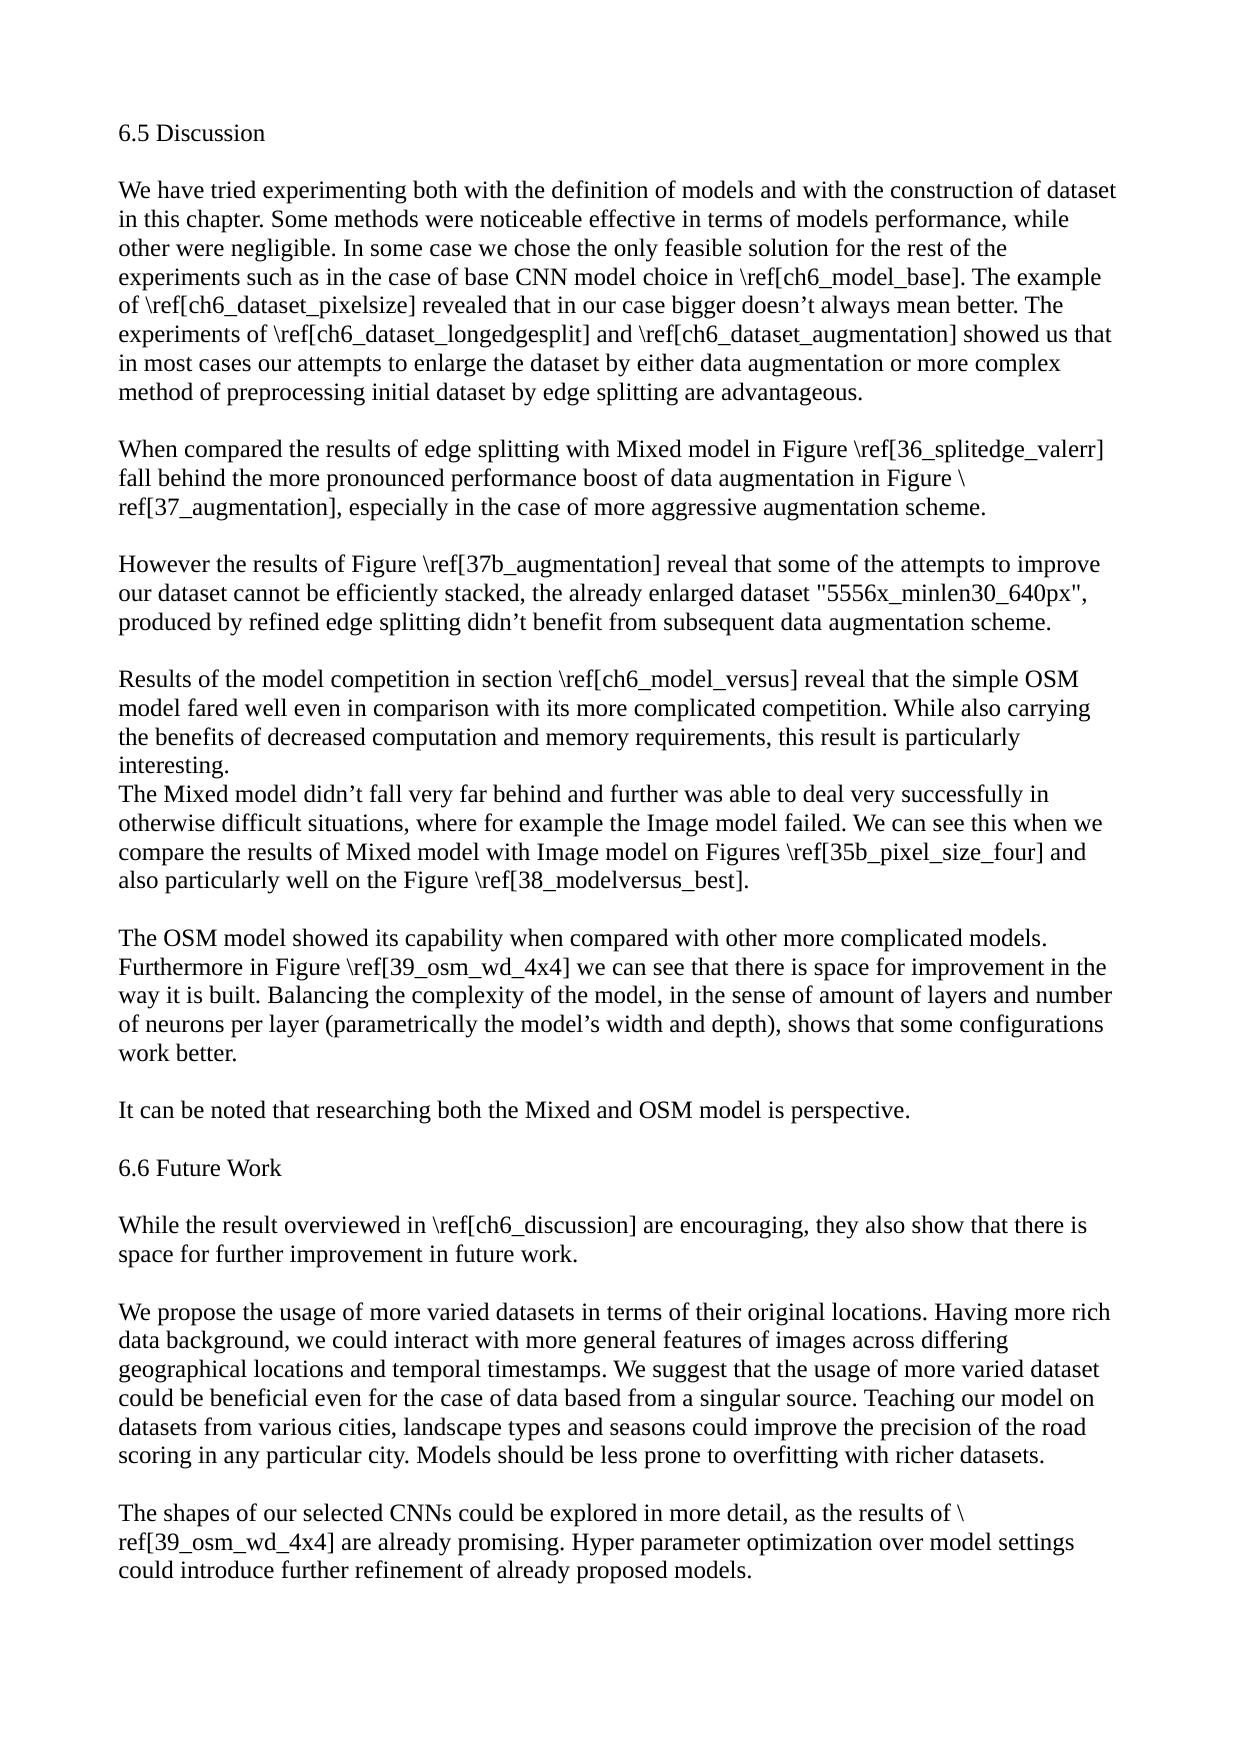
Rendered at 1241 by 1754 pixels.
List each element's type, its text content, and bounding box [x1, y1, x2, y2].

text 6.5 Discussion [118, 118, 1122, 147]
text The OSM model showed its capability when compared with other more complicated models. Furthermore in Figure \ref[39_osm_wd_4x4] we can see that there is space for improvement in the way it is built. Balancing the complexity of the model, in the sense of amount of layers and number of neurons per layer (parametrically the model’s width and depth), shows that some configurations work better. [118, 923, 1122, 1067]
text 6.6 Future Work [118, 1153, 1122, 1182]
text However the results of Figure \ref[37b_augmentation] reveal that some of the attempts to improve our dataset cannot be efficiently stacked, the already enlarged dataset "5556x_minlen30_640px", produced by refined edge splitting didn’t benefit from subsequent data augmentation scheme. [118, 549, 1122, 636]
text While the result overviewed in \ref[ch6_discussion] are encouraging, they also show that there is space for further improvement in future work. [118, 1211, 1122, 1268]
text Results of the model competition in section \ref[ch6_model_versus] reveal that the simple OSM model fared well even in comparison with its more complicated competition. While also carrying the benefits of decreased computation and memory requirements, this result is particularly interesting. [118, 664, 1122, 779]
text We have tried experimenting both with the definition of models and with the construction of dataset in this chapter. Some methods were noticeable effective in terms of models performance, while other were negligible. In some case we chose the only feasible solution for the rest of the experiments such as in the case of base CNN model choice in \ref[ch6_model_base]. The example of \ref[ch6_dataset_pixelsize] revealed that in our case bigger doesn’t always mean better. The experiments of \ref[ch6_dataset_longedgesplit] and \ref[ch6_dataset_augmentation] showed us that in most cases our attempts to enlarge the dataset by either data augmentation or more complex method of preprocessing initial dataset by edge splitting are advantageous. [118, 176, 1122, 406]
text When compared the results of edge splitting with Mixed model in Figure \ref[36_splitedge_valerr] fall behind the more pronounced performance boost of data augmentation in Figure \ref[37_augmentation], especially in the case of more aggressive augmentation scheme. [118, 434, 1122, 521]
text We propose the usage of more varied datasets in terms of their original locations. Having more rich data background, we could interact with more general features of images across differing geographical locations and temporal timestamps. We suggest that the usage of more varied dataset could be beneficial even for the case of data based from a singular source. Teaching our model on datasets from various cities, landscape types and seasons could improve the precision of the road scoring in any particular city. Models should be less prone to overfitting with richer datasets. [118, 1297, 1122, 1469]
text The shapes of our selected CNNs could be explored in more detail, as the results of \ref[39_osm_wd_4x4] are already promising. Hyper parameter optimization over model settings could introduce further refinement of already proposed models. [118, 1498, 1122, 1584]
text It can be noted that researching both the Mixed and OSM model is perspective. [118, 1096, 1122, 1124]
text The Mixed model didn’t fall very far behind and further was able to deal very successfully in otherwise difficult situations, where for example the Image model failed. We can see this when we compare the results of Mixed model with Image model on Figures \ref[35b_pixel_size_four] and also particularly well on the Figure \ref[38_modelversus_best]. [118, 779, 1122, 894]
